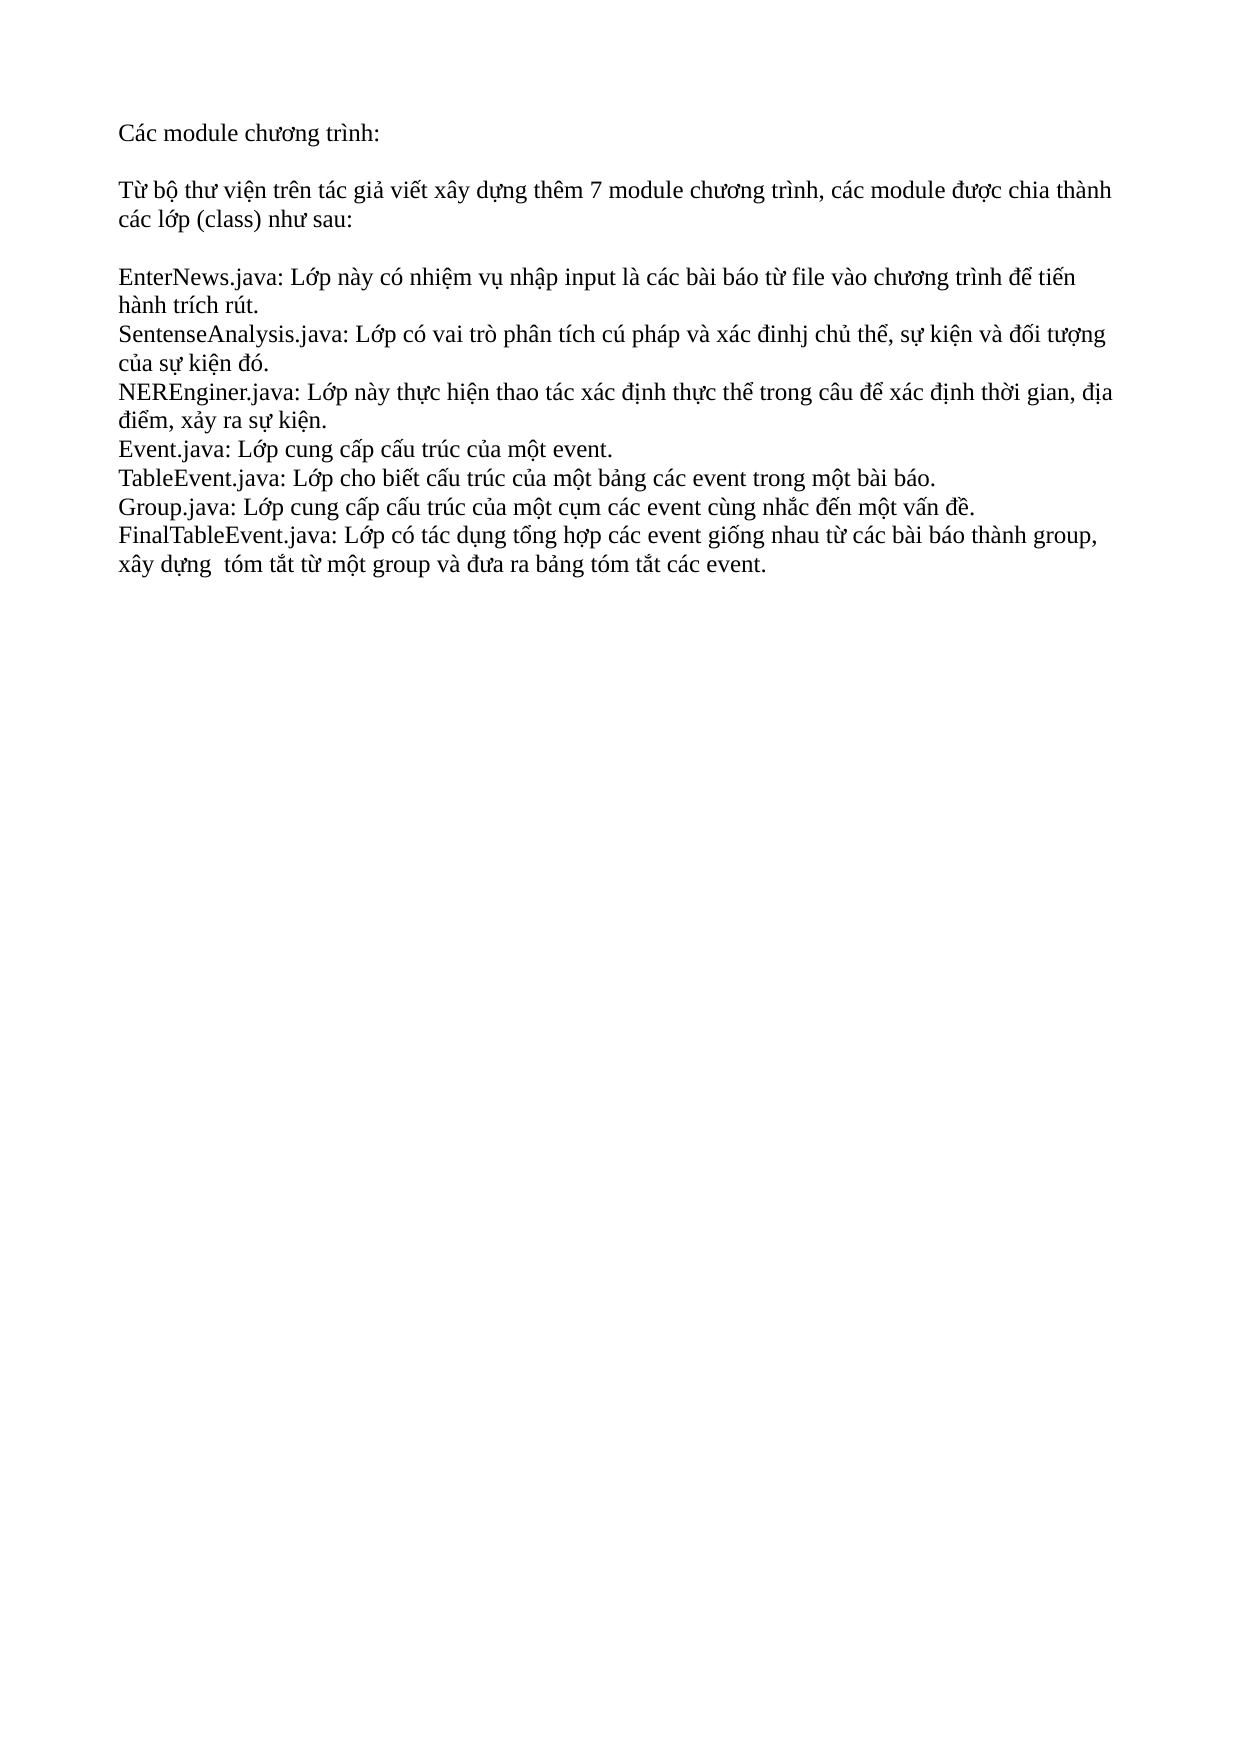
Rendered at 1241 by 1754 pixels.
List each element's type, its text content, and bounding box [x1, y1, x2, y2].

text EnterNews.java: Lớp này có nhiệm vụ nhập input là các bài báo từ file vào chương trình để tiến hành trích rút. [118, 262, 1122, 319]
text FinalTableEvent.java: Lớp có tác dụng tổng hợp các event giống nhau từ các bài báo thành group, xây dựng tóm tắt từ một group và đưa ra bảng tóm tắt các event. [118, 521, 1122, 578]
text SentenseAnalysis.java: Lớp có vai trò phân tích cú pháp và xác đinhj chủ thể, sự kiện và đối tượng của sự kiện đó. [118, 319, 1122, 377]
text TableEvent.java: Lớp cho biết cấu trúc của một bảng các event trong một bài báo. [118, 463, 1122, 492]
text Group.java: Lớp cung cấp cấu trúc của một cụm các event cùng nhắc đến một vấn đề. [118, 492, 1122, 521]
text Event.java: Lớp cung cấp cấu trúc của một event. [118, 434, 1122, 463]
text Từ bộ thư viện trên tác giả viết xây dựng thêm 7 module chương trình, các module được chia thành các lớp (class) như sau: [118, 176, 1122, 233]
text NEREnginer.java: Lớp này thực hiện thao tác xác định thực thể trong câu để xác định thời gian, địa điểm, xảy ra sự kiện. [118, 377, 1122, 434]
text Các module chương trình: [118, 118, 1122, 147]
